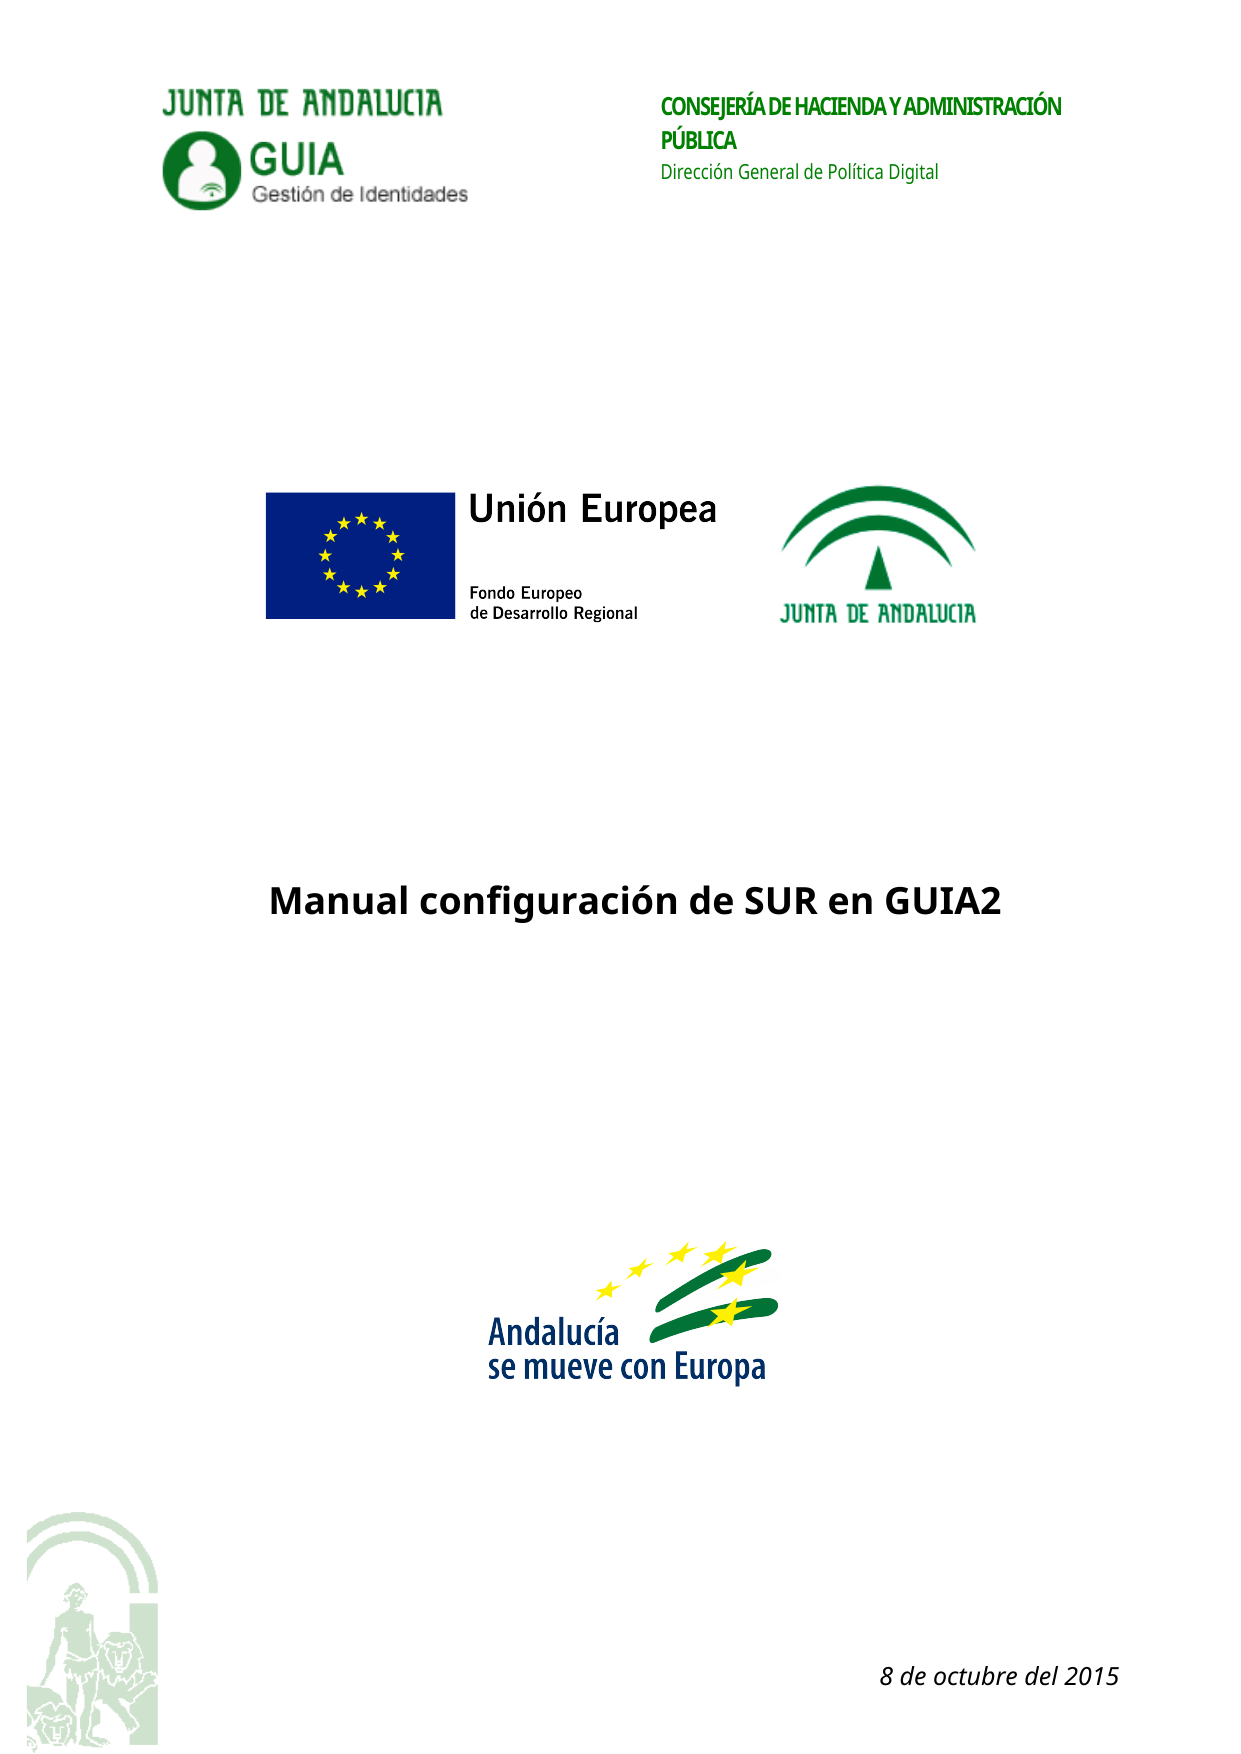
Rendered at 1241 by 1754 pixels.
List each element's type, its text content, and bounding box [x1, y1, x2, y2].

text 8 de octubre del 2015 [161, 1659, 1122, 1693]
title Manual configuración de SUR en GUIA2 [148, 874, 1122, 925]
picture [488, 1240, 782, 1387]
picture [759, 442, 996, 664]
table_header [258, 626, 733, 698]
table_header [258, 426, 733, 488]
table_header [733, 664, 1027, 698]
picture [147, 82, 498, 225]
picture [256, 488, 733, 626]
picture [26, 1511, 159, 1753]
table_header [733, 426, 1027, 663]
